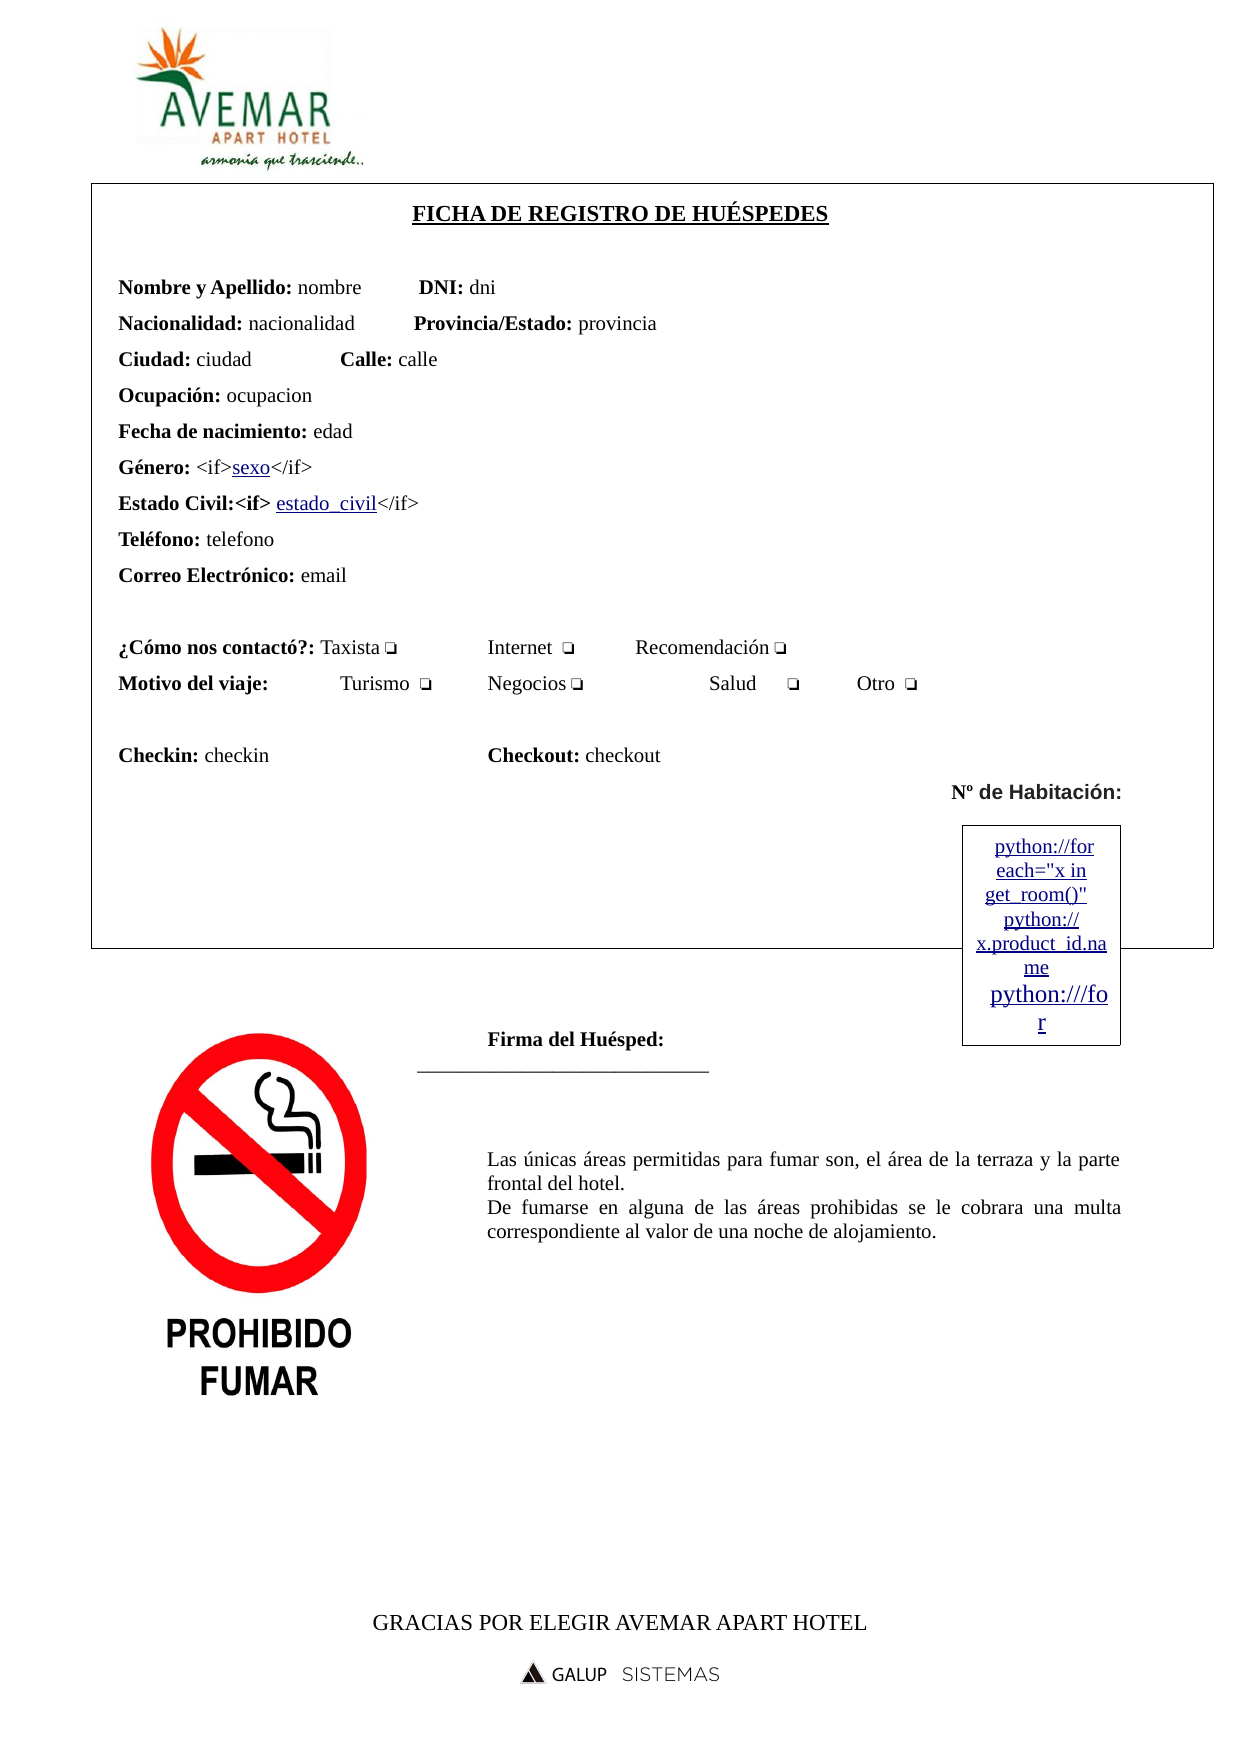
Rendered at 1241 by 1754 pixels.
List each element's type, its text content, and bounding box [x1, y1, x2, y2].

text Firma del Huésped: ____________________________ [118, 1027, 1122, 1075]
text De fumarse en alguna de las áreas prohibidas se le cobrara una multa correspondiente al valor de una noche de alojamiento. [487, 1195, 1122, 1243]
picture [113, 1032, 399, 1406]
picture [132, 19, 365, 176]
text python://for each="x in get_room()" [971, 834, 1111, 906]
text python://x.product_id.name [971, 906, 1111, 979]
picture [515, 1653, 725, 1698]
text python:///for [971, 979, 1111, 1036]
text Las únicas áreas permitidas para fumar son, el área de la terraza y la parte frontal del hotel. [487, 1147, 1122, 1195]
